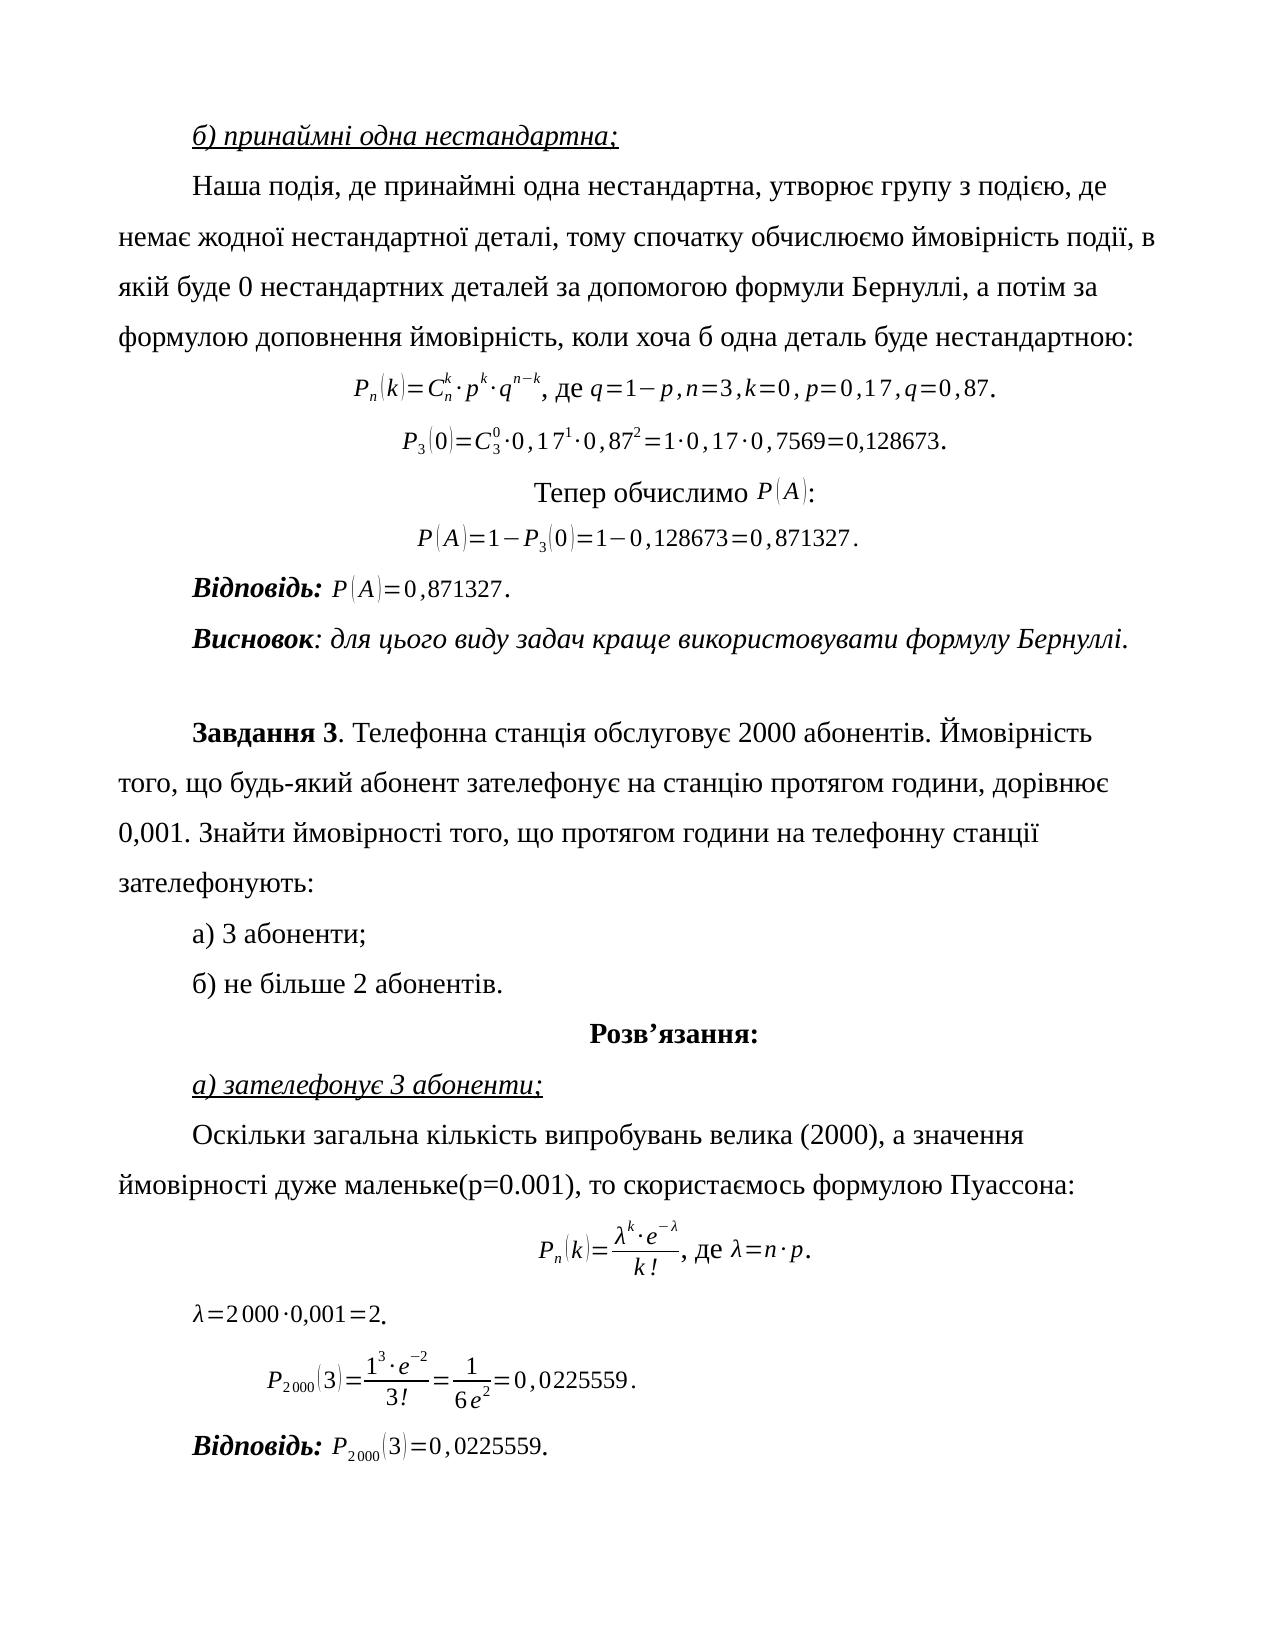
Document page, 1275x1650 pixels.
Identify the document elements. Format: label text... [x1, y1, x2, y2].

text Наша подія, де принаймні одна нестандартна, утворює групу з подією, де немає жодної нестандартної деталі, тому спочатку обчислюємо ймовірність події, в якій буде 0 нестандартних деталей за допомогою формули Бернуллі, а потім за формулою доповнення ймовірність, коли хоча б одна деталь буде нестандартною: [118, 168, 1157, 353]
text Завдання 3. Телефонна станція обслуговує 2000 абонентів. Ймовірність того, що будь-який абонент зателефонує на станцію протягом години, дорівнює 0,001. Знайти ймовірності того, що протягом години на телефонну станції зателефонують: [118, 715, 1157, 899]
text , де . [118, 1218, 1157, 1280]
text Висновок: для цього виду задач краще використовувати формулу Бернуллі. [118, 621, 1157, 655]
text Розв’язання: [118, 1017, 1157, 1050]
text Оскільки загальна кількість випробувань велика (2000), а значення ймовірності дуже маленьке(p=0.001), то скористаємось формулою Пуассона: [118, 1117, 1157, 1201]
text а) 3 абоненти; [118, 916, 1157, 949]
text , де . [118, 370, 1157, 405]
text б) принаймні одна нестандартна; [118, 118, 1157, 152]
text б) не більше 2 абонентів. [118, 966, 1157, 1000]
text Відповідь: . [118, 1428, 1157, 1464]
text Відповідь: . [118, 570, 1157, 604]
text Тепер обчислимо : [118, 475, 1157, 556]
text а) зателефонує 3 абоненти; [118, 1067, 1157, 1100]
text . [118, 422, 1157, 458]
text . [118, 1297, 1157, 1331]
